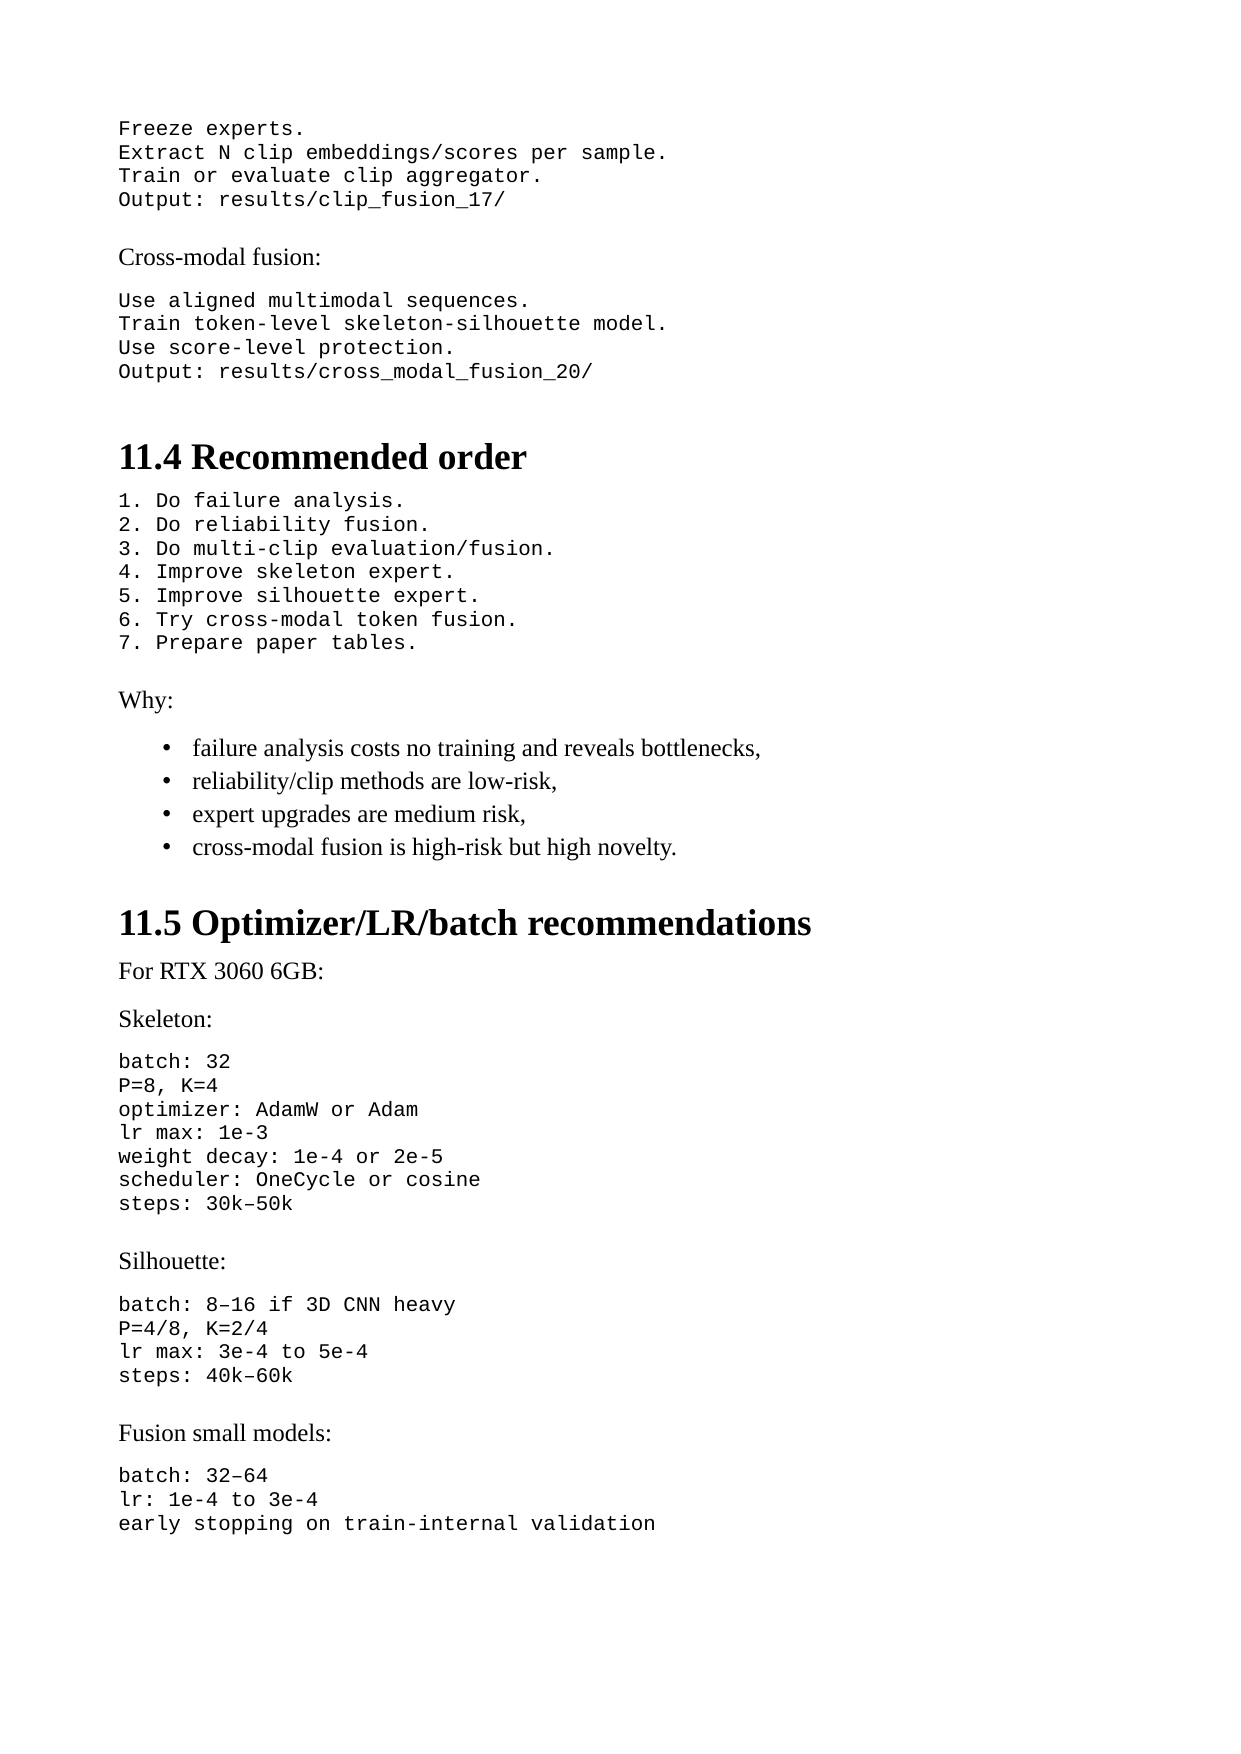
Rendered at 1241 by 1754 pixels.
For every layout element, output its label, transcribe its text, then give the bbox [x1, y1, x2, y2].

text scheduler: OneCycle or cosine [118, 1169, 1122, 1193]
text Use aligned multimodal sequences. [118, 290, 1122, 313]
text steps: 30k–50k [118, 1193, 1122, 1217]
text Output: results/cross_modal_fusion_20/ [118, 361, 1122, 384]
text Why: [118, 685, 1122, 714]
text optimizer: AdamW or Adam [118, 1098, 1122, 1122]
text P=8, K=4 [118, 1075, 1122, 1098]
text Train or evaluate clip aggregator. [118, 165, 1122, 189]
text For RTX 3060 6GB: [118, 956, 1122, 985]
text Use score-level protection. [118, 337, 1122, 361]
list reliability/clip methods are low-risk, [162, 766, 1122, 795]
text 1. Do failure analysis. [118, 490, 1122, 514]
text lr max: 3e-4 to 5e-4 [118, 1341, 1122, 1365]
text Train token-level skeleton-silhouette model. [118, 313, 1122, 337]
text 3. Do multi-clip evaluation/fusion. [118, 538, 1122, 561]
subtitle 11.5 Optimizer/LR/batch recommendations [118, 900, 1122, 943]
text Cross-modal fusion: [118, 242, 1122, 271]
text 5. Improve silhouette expert. [118, 585, 1122, 608]
text 6. Try cross-modal token fusion. [118, 608, 1122, 632]
text early stopping on train-internal validation [118, 1513, 1122, 1536]
text Output: results/clip_fusion_17/ [118, 189, 1122, 213]
text steps: 40k–60k [118, 1365, 1122, 1388]
text 4. Improve skeleton expert. [118, 561, 1122, 585]
text 2. Do reliability fusion. [118, 514, 1122, 538]
text Freeze experts. [118, 118, 1122, 142]
text batch: 32–64 [118, 1466, 1122, 1489]
text Skeleton: [118, 1004, 1122, 1032]
subtitle 11.4 Recommended order [118, 435, 1122, 478]
text weight decay: 1e-4 or 2e-5 [118, 1146, 1122, 1169]
text P=4/8, K=2/4 [118, 1317, 1122, 1341]
list failure analysis costs no training and reveals bottlenecks, [162, 733, 1122, 762]
text lr max: 1e-3 [118, 1122, 1122, 1146]
list expert upgrades are medium risk, [162, 799, 1122, 828]
text batch: 32 [118, 1051, 1122, 1075]
text Fusion small models: [118, 1418, 1122, 1447]
text 7. Prepare paper tables. [118, 632, 1122, 656]
text Silhouette: [118, 1246, 1122, 1275]
text lr: 1e-4 to 3e-4 [118, 1489, 1122, 1513]
text Extract N clip embeddings/scores per sample. [118, 142, 1122, 165]
text batch: 8–16 if 3D CNN heavy [118, 1294, 1122, 1317]
list cross-modal fusion is high-risk but high novelty. [162, 832, 1122, 861]
